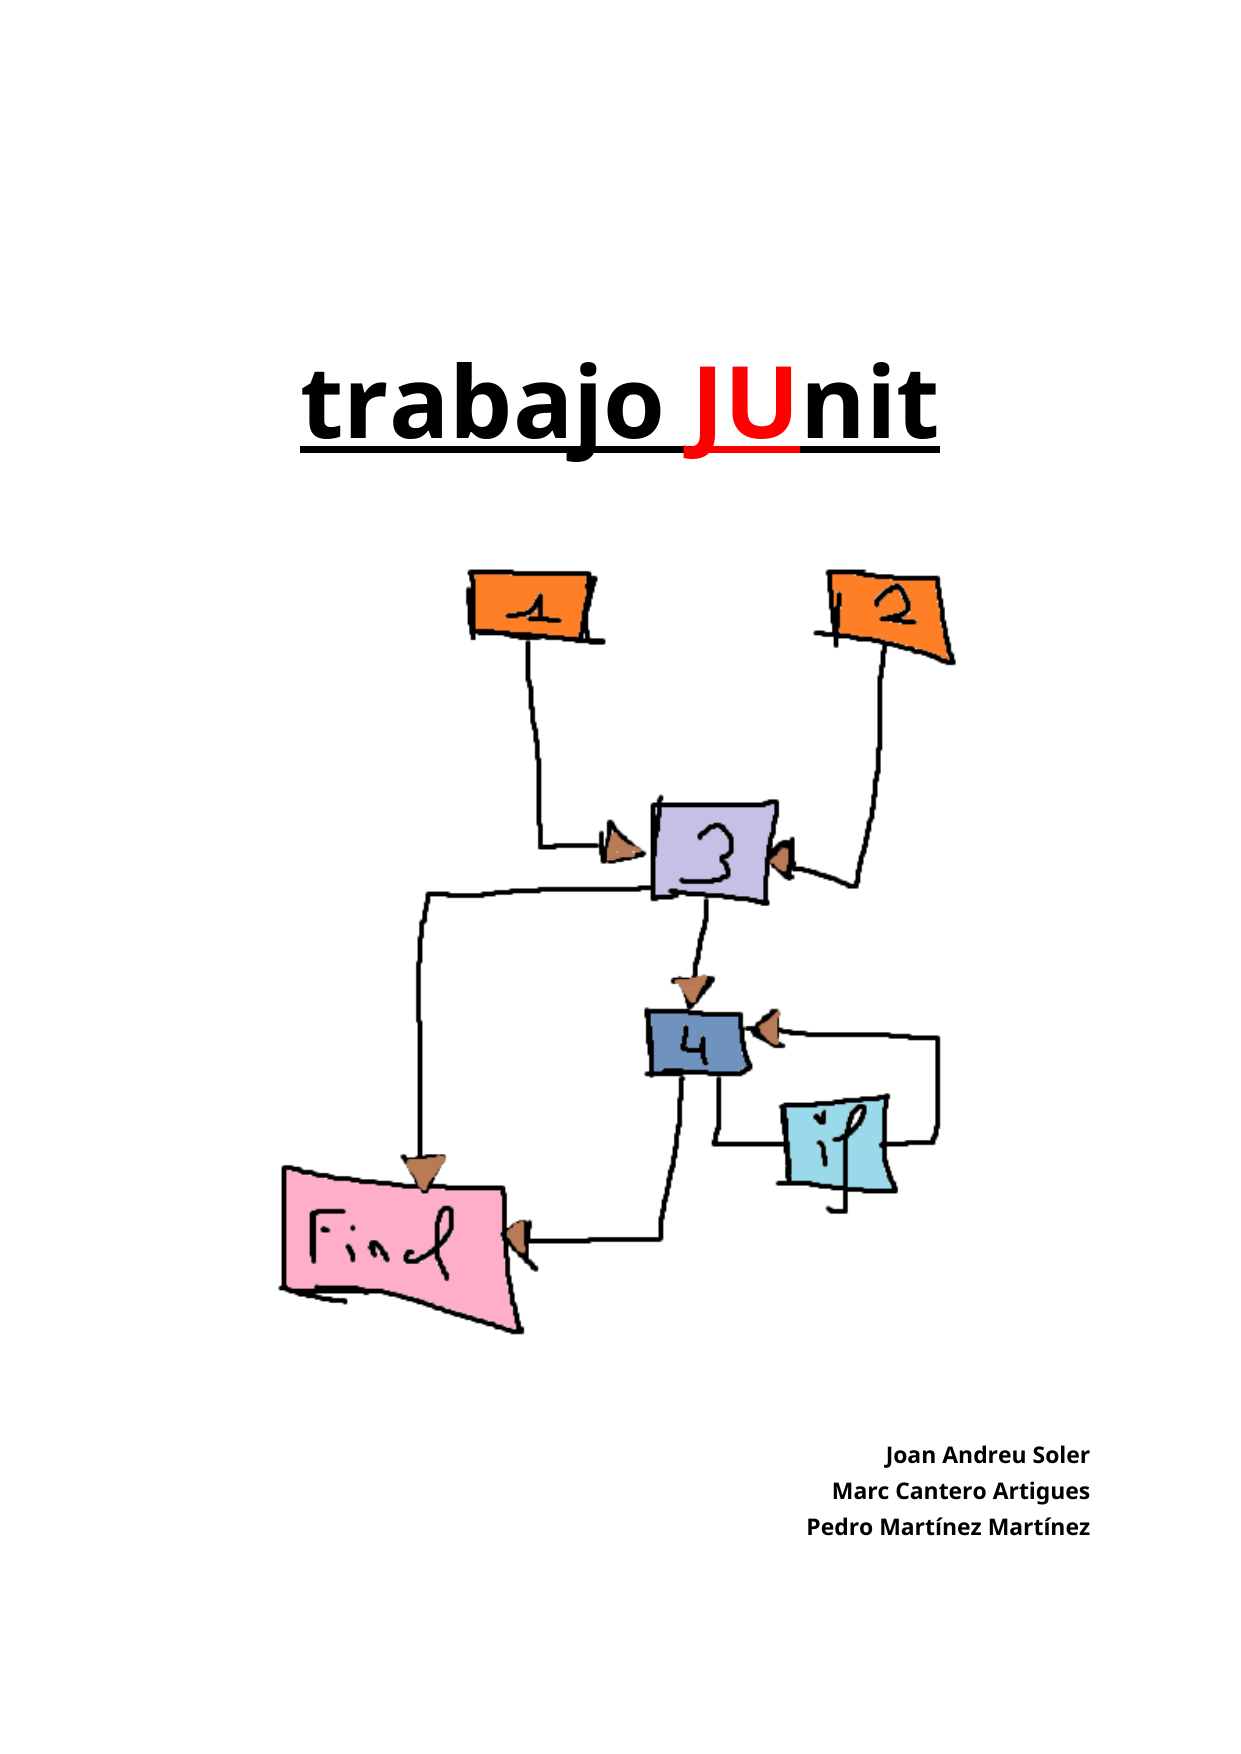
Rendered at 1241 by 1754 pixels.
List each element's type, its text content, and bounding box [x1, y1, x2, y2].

picture [260, 548, 981, 1375]
text Joan Andreu Soler [150, 1439, 1090, 1470]
text trabajo JUnit [150, 331, 1090, 467]
text Pedro Martínez Martínez [150, 1511, 1090, 1542]
text Marc Cantero Artigues [150, 1475, 1090, 1506]
